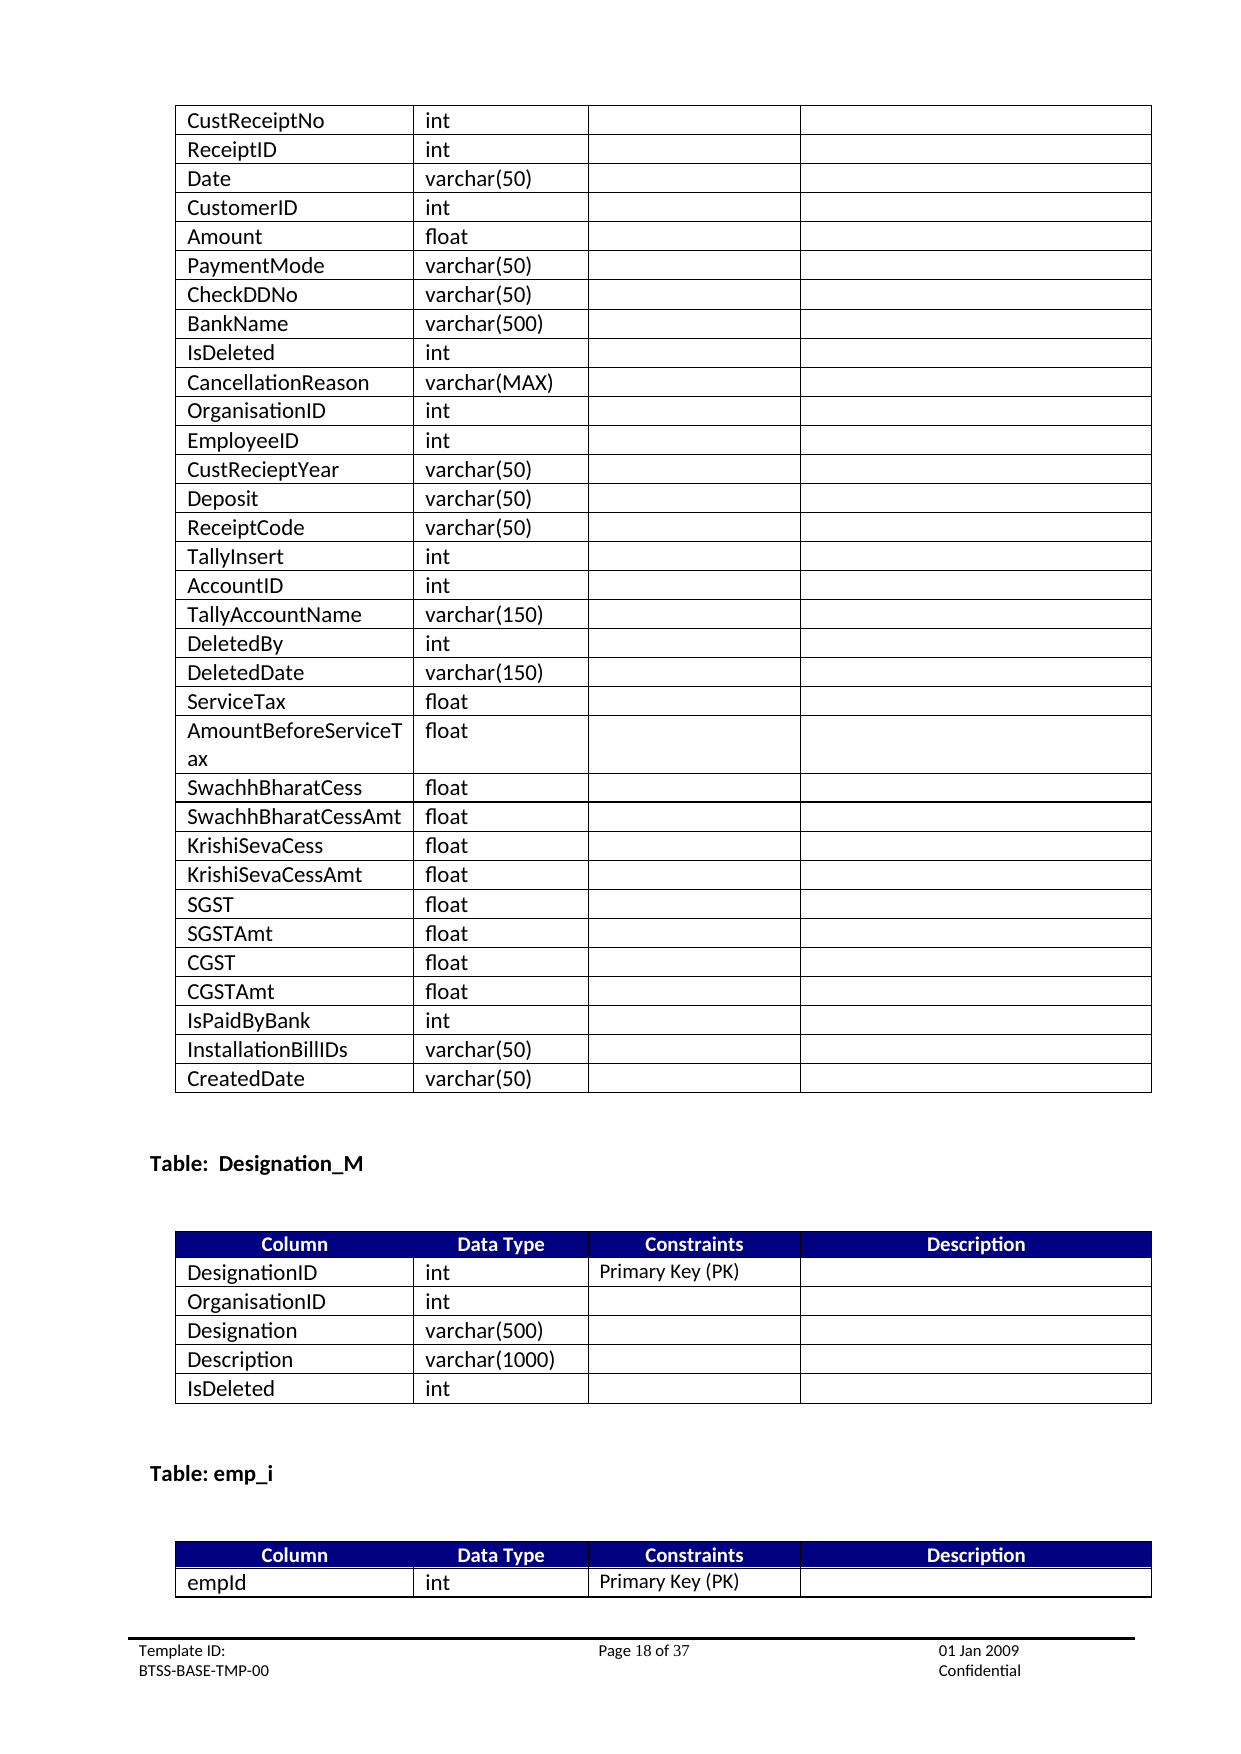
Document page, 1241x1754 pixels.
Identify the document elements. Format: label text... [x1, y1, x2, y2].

table_cell Date [176, 164, 413, 192]
table_cell [589, 919, 800, 947]
table_cell int [414, 426, 588, 454]
table_cell [801, 251, 1151, 279]
table_cell int [414, 397, 588, 425]
table_cell [801, 368, 1151, 396]
table_cell int [414, 571, 588, 599]
table_cell TallyInsert [176, 542, 413, 570]
text Table: emp_i [150, 1459, 1135, 1487]
table_cell CustRecieptYear [176, 455, 413, 483]
table_cell int [414, 1006, 588, 1034]
table_cell CustomerID [176, 193, 413, 221]
table_cell [801, 1035, 1151, 1063]
table_cell [589, 658, 800, 686]
table_cell [589, 774, 800, 801]
table_cell [589, 687, 800, 715]
table_cell [589, 948, 800, 976]
table_cell IsDeleted [176, 1374, 413, 1402]
table_cell Primary Key (PK) [589, 1569, 800, 1596]
table_header Constraints [589, 1232, 800, 1257]
table_cell SwachhBharatCess [176, 774, 413, 801]
table_cell BankName [176, 310, 413, 337]
table_cell int [414, 1569, 588, 1596]
table_cell [589, 106, 800, 134]
table_cell [589, 368, 800, 396]
table_cell [589, 164, 800, 192]
table_cell CGSTAmt [176, 977, 413, 1005]
table_cell [801, 135, 1151, 163]
table_cell [801, 1064, 1151, 1092]
table_cell [589, 1006, 800, 1034]
table_cell [801, 1374, 1151, 1402]
table_cell [589, 832, 800, 859]
table_cell ReceiptCode [176, 513, 413, 541]
table_cell [589, 571, 800, 599]
table_cell [801, 629, 1151, 657]
table_cell [589, 1374, 800, 1402]
table_cell [801, 687, 1151, 715]
table_cell int [414, 1258, 588, 1286]
table_cell [589, 310, 800, 337]
table_cell [589, 484, 800, 512]
table_cell [589, 339, 800, 367]
table_cell [801, 484, 1151, 512]
table_cell [801, 1345, 1151, 1373]
table_cell [801, 1316, 1151, 1344]
table_cell float [414, 803, 588, 831]
table_cell [589, 426, 800, 454]
table_cell CreatedDate [176, 1064, 413, 1092]
table_cell [801, 455, 1151, 483]
table_cell varchar(500) [414, 310, 588, 337]
table_cell [801, 948, 1151, 976]
table_cell varchar(150) [414, 658, 588, 686]
table_cell varchar(1000) [414, 1345, 588, 1373]
table_cell Designation [176, 1316, 413, 1344]
table_cell [801, 1006, 1151, 1034]
table_cell ReceiptID [176, 135, 413, 163]
table_cell float [414, 948, 588, 976]
table_cell AmountBeforeServiceTax [176, 716, 413, 772]
table_cell PaymentMode [176, 251, 413, 279]
table_cell float [414, 977, 588, 1005]
table_cell [589, 629, 800, 657]
table_cell CancellationReason [176, 368, 413, 396]
table_cell IsDeleted [176, 339, 413, 367]
table_cell int [414, 1287, 588, 1315]
table_cell DeletedBy [176, 629, 413, 657]
table_cell OrganisationID [176, 397, 413, 425]
table_cell float [414, 774, 588, 801]
table_cell [589, 1316, 800, 1344]
table_cell [589, 600, 800, 628]
table_header Description [801, 1542, 1151, 1567]
table_cell float [414, 222, 588, 250]
table_cell SGST [176, 890, 413, 918]
table_cell int [414, 106, 588, 134]
table_cell [801, 513, 1151, 541]
table_cell [589, 1035, 800, 1063]
table_cell CustReceiptNo [176, 106, 413, 134]
table_cell [801, 861, 1151, 889]
table_cell Amount [176, 222, 413, 250]
table_cell varchar(50) [414, 455, 588, 483]
table_cell [801, 832, 1151, 859]
table_cell Deposit [176, 484, 413, 512]
table_header Constraints [589, 1542, 800, 1567]
table_cell [801, 774, 1151, 801]
table_cell varchar(50) [414, 484, 588, 512]
table_cell varchar(50) [414, 1035, 588, 1063]
table_cell int [414, 629, 588, 657]
table_cell float [414, 919, 588, 947]
table_cell int [414, 1374, 588, 1402]
table_cell [589, 455, 800, 483]
table_cell [801, 600, 1151, 628]
table_cell IsPaidByBank [176, 1006, 413, 1034]
table_cell [801, 977, 1151, 1005]
table_cell CGST [176, 948, 413, 976]
table_cell float [414, 716, 588, 772]
table_cell KrishiSevaCess [176, 832, 413, 859]
table_cell [589, 1287, 800, 1315]
table_cell [801, 222, 1151, 250]
table_cell int [414, 542, 588, 570]
table_header Data Type [414, 1232, 588, 1257]
text Table: Designation_M [150, 1149, 1135, 1177]
table_cell int [414, 339, 588, 367]
table_cell [589, 280, 800, 308]
table_cell Primary Key (PK) [589, 1258, 800, 1286]
table_header Data Type [414, 1542, 588, 1567]
table_cell varchar(150) [414, 600, 588, 628]
table_cell [801, 310, 1151, 337]
table_cell float [414, 687, 588, 715]
table_cell [801, 658, 1151, 686]
table_cell SGSTAmt [176, 919, 413, 947]
table_cell InstallationBillIDs [176, 1035, 413, 1063]
table_cell [801, 1287, 1151, 1315]
table_cell empId [176, 1569, 413, 1596]
table_cell [801, 571, 1151, 599]
table_cell OrganisationID [176, 1287, 413, 1315]
table_header Column [176, 1542, 413, 1567]
table_cell float [414, 861, 588, 889]
table_cell SwachhBharatCessAmt [176, 803, 413, 831]
table_cell int [414, 193, 588, 221]
table_cell [589, 977, 800, 1005]
table_cell [801, 280, 1151, 308]
table_cell [589, 716, 800, 772]
table_cell [589, 135, 800, 163]
table_cell [801, 542, 1151, 570]
table_cell [801, 397, 1151, 425]
table_cell varchar(50) [414, 251, 588, 279]
table_cell DeletedDate [176, 658, 413, 686]
table_cell [801, 890, 1151, 918]
table_cell float [414, 890, 588, 918]
table_cell EmployeeID [176, 426, 413, 454]
table_cell DesignationID [176, 1258, 413, 1286]
table_cell [589, 193, 800, 221]
table_cell [589, 1345, 800, 1373]
table_cell [801, 716, 1151, 772]
table_cell varchar(MAX) [414, 368, 588, 396]
table_cell AccountID [176, 571, 413, 599]
table_cell [589, 251, 800, 279]
table_cell varchar(50) [414, 513, 588, 541]
table_cell [801, 106, 1151, 134]
table_cell float [414, 832, 588, 859]
table_header Description [801, 1232, 1151, 1257]
table_cell varchar(50) [414, 164, 588, 192]
table_cell [589, 1064, 800, 1092]
table_cell varchar(500) [414, 1316, 588, 1344]
table_cell [801, 164, 1151, 192]
table_cell [801, 426, 1151, 454]
table_cell varchar(50) [414, 280, 588, 308]
table_cell [589, 542, 800, 570]
table_cell [589, 861, 800, 889]
table_cell [801, 1258, 1151, 1286]
table_cell CheckDDNo [176, 280, 413, 308]
table_cell KrishiSevaCessAmt [176, 861, 413, 889]
table_cell Description [176, 1345, 413, 1373]
table_cell ServiceTax [176, 687, 413, 715]
table_cell [589, 803, 800, 831]
table_cell varchar(50) [414, 1064, 588, 1092]
table_header Column [176, 1232, 413, 1257]
table_cell [589, 513, 800, 541]
table_cell int [414, 135, 588, 163]
table_cell [801, 193, 1151, 221]
table_cell [801, 919, 1151, 947]
table_cell TallyAccountName [176, 600, 413, 628]
table_cell [589, 890, 800, 918]
table_cell [801, 803, 1151, 831]
table_cell [589, 397, 800, 425]
table_cell [801, 339, 1151, 367]
table_cell [801, 1569, 1151, 1596]
table_cell [589, 222, 800, 250]
